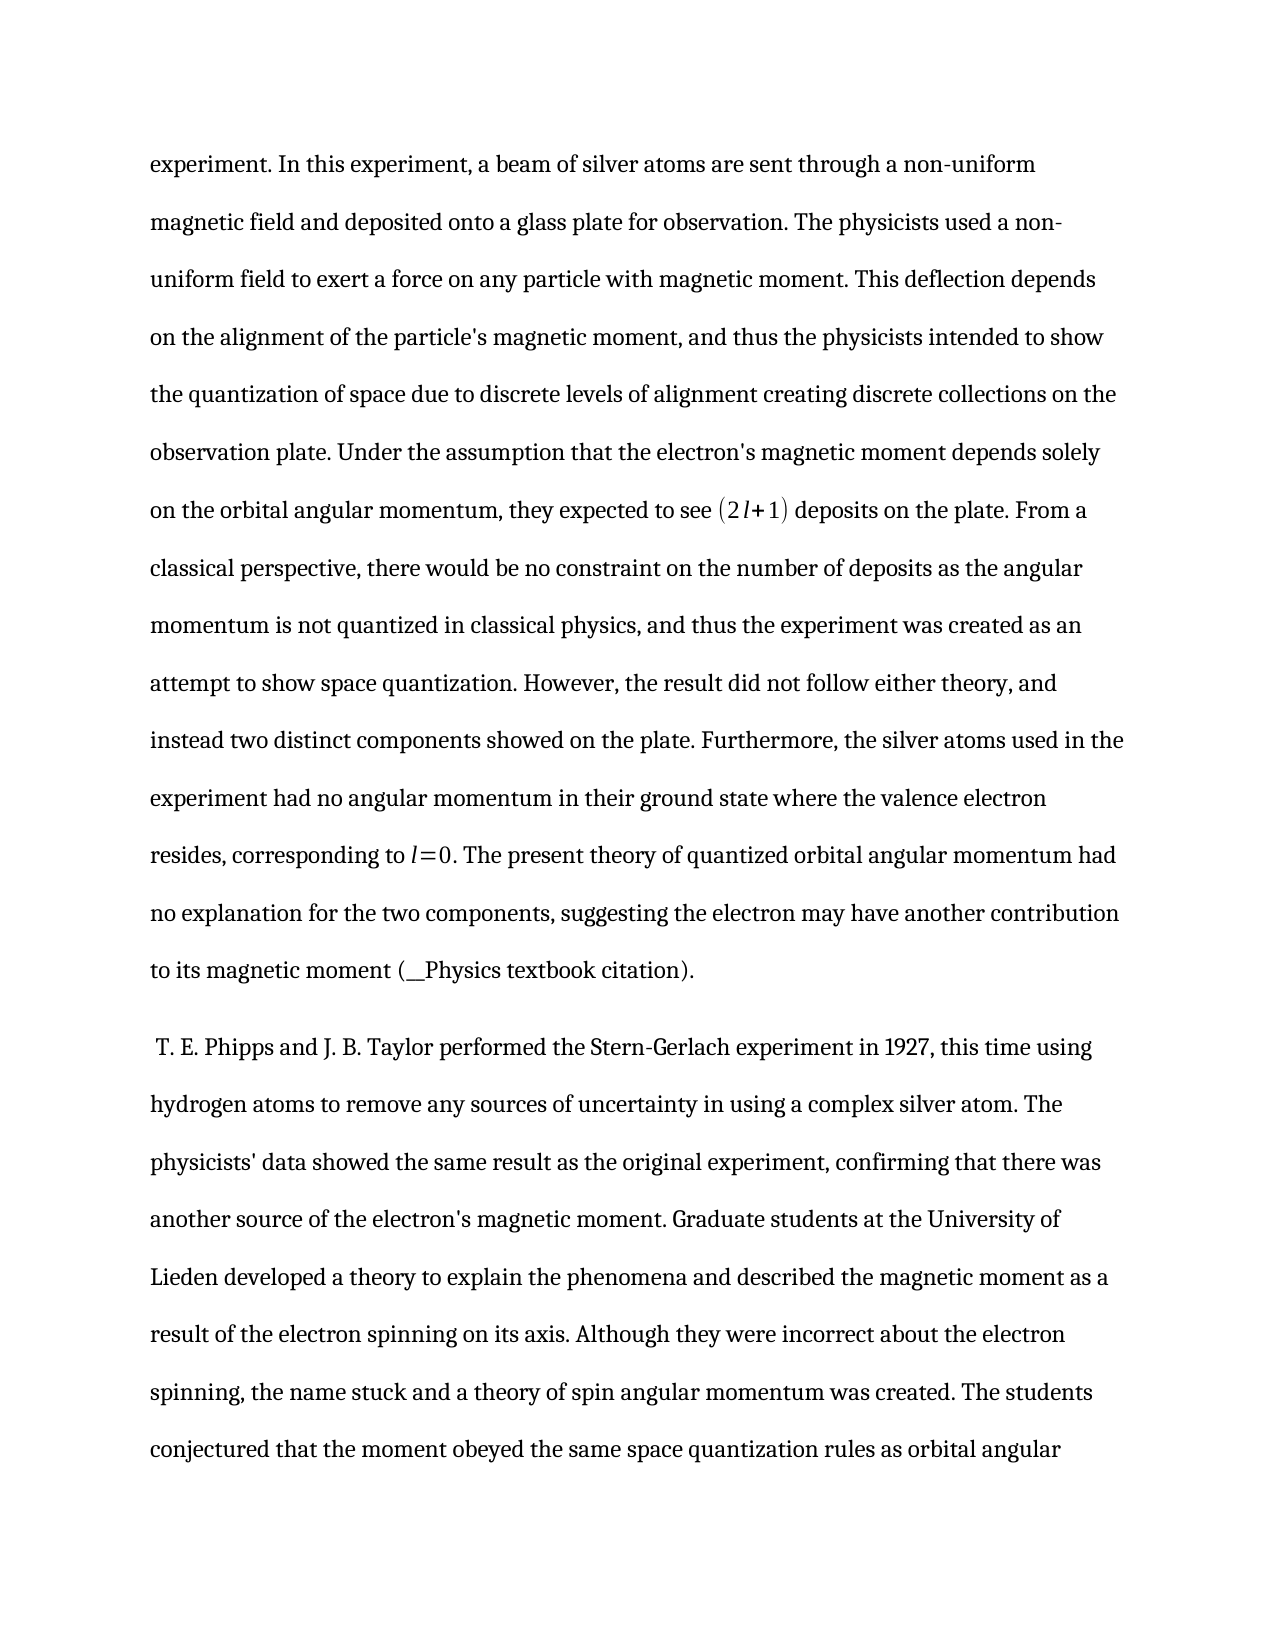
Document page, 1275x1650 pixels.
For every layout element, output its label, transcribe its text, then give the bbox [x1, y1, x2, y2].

text T. E. Phipps and J. B. Taylor performed the Stern-Gerlach experiment in 1927, this time using hydrogen atoms to remove any sources of uncertainty in using a complex silver atom. The physicists' data showed the same result as the original experiment, confirming that there was another source of the electron's magnetic moment. Graduate students at the University of Lieden developed a theory to explain the phenomena and described the magnetic moment as a result of the electron spinning on its axis. Although they were incorrect about the electron spinning, the name stuck and a theory of spin angular momentum was created. The students conjectured that the moment obeyed the same space quantization rules as orbital angular [150, 1032, 1125, 1464]
text experiment. In this experiment, a beam of silver atoms are sent through a non-uniform magnetic field and deposited onto a glass plate for observation. The physicists used a non-uniform field to exert a force on any particle with magnetic moment. This deflection depends on the alignment of the particle's magnetic moment, and thus the physicists intended to show the quantization of space due to discrete levels of alignment creating discrete collections on the observation plate. Under the assumption that the electron's magnetic moment depends solely on the orbital angular momentum, they expected to see deposits on the plate. From a classical perspective, there would be no constraint on the number of deposits as the angular momentum is not quantized in classical physics, and thus the experiment was created as an attempt to show space quantization. However, the result did not follow either theory, and instead two distinct components showed on the plate. Furthermore, the silver atoms used in the experiment had no angular momentum in their ground state where the valence electron resides, corresponding to . The present theory of quantized orbital angular momentum had no explanation for the two components, suggesting the electron may have another contribution to its magnetic moment (__Physics textbook citation). [150, 150, 1125, 985]
